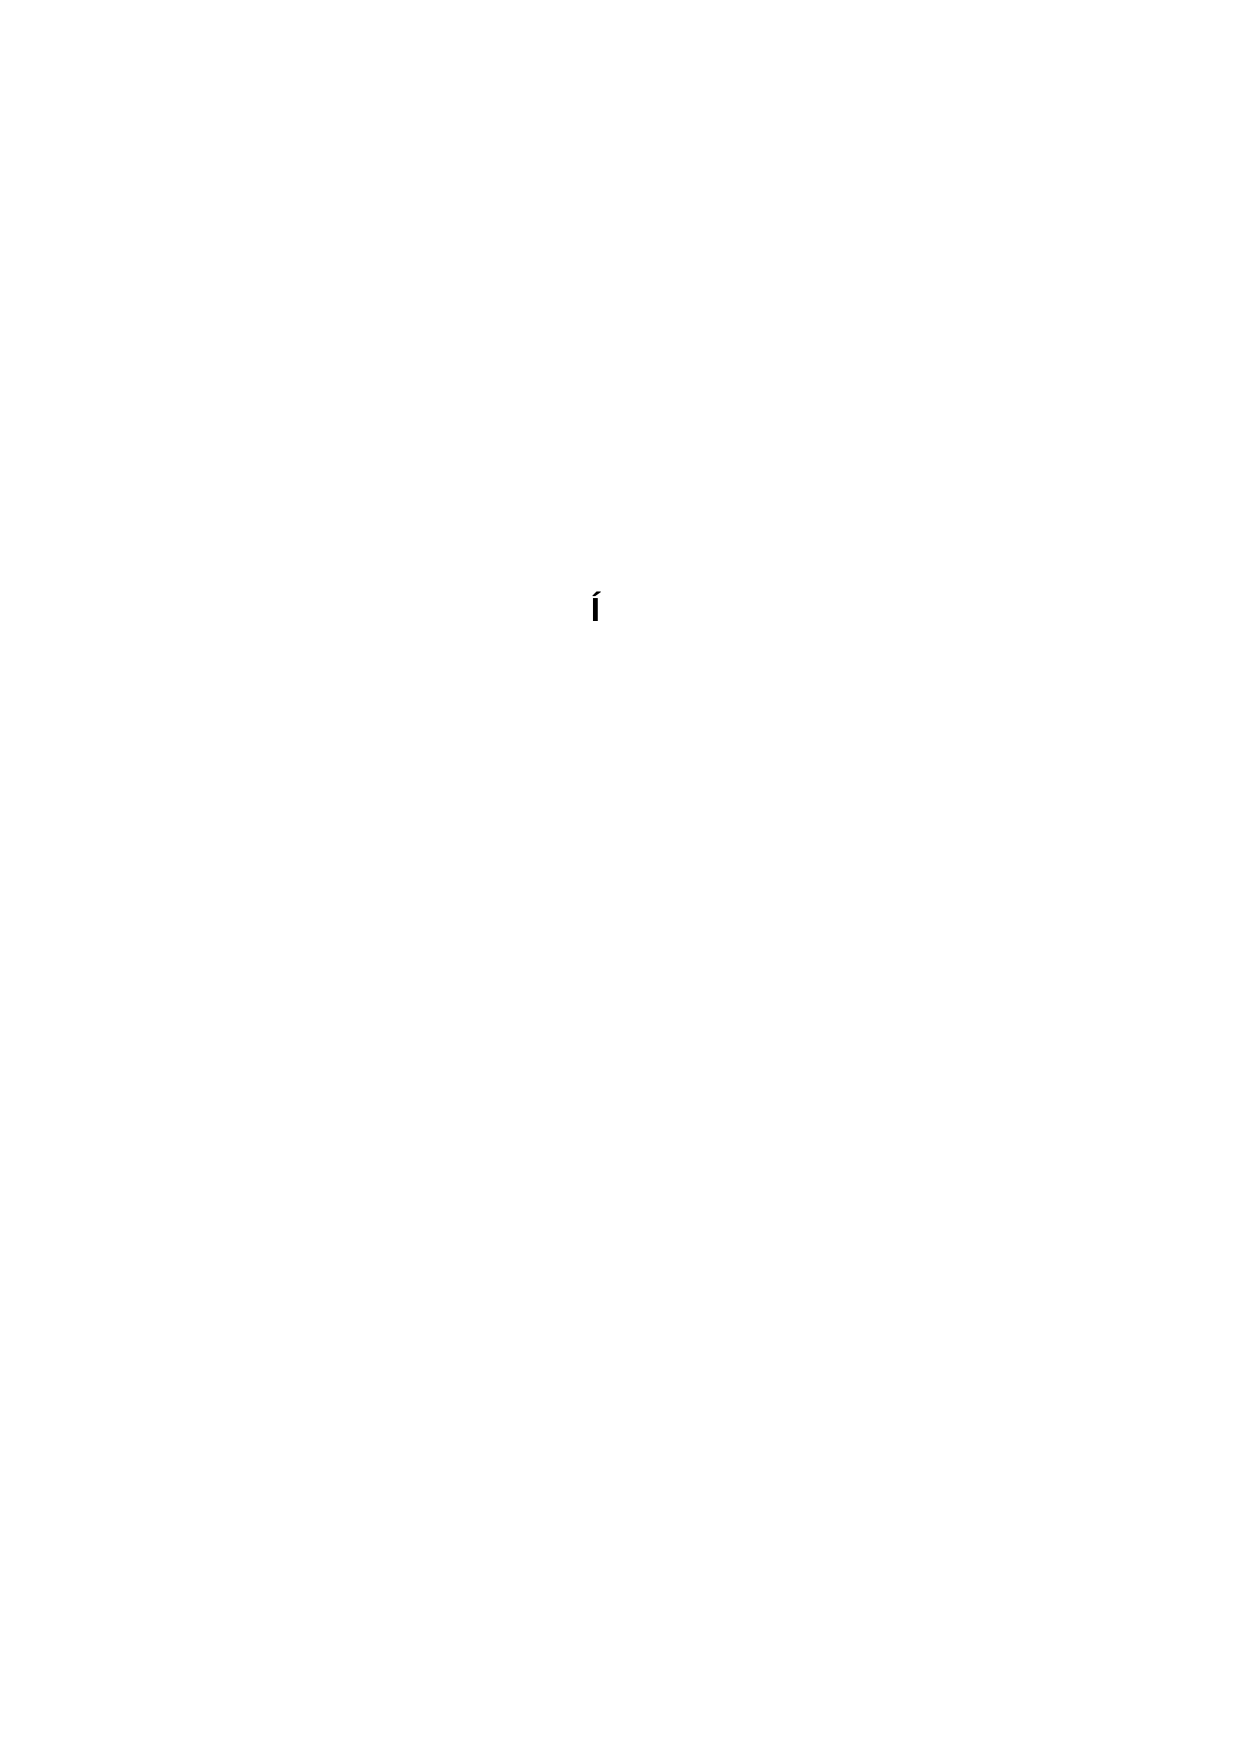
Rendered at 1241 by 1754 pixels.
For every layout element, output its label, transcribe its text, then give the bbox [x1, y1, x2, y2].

subtitle Í [591, 591, 620, 620]
